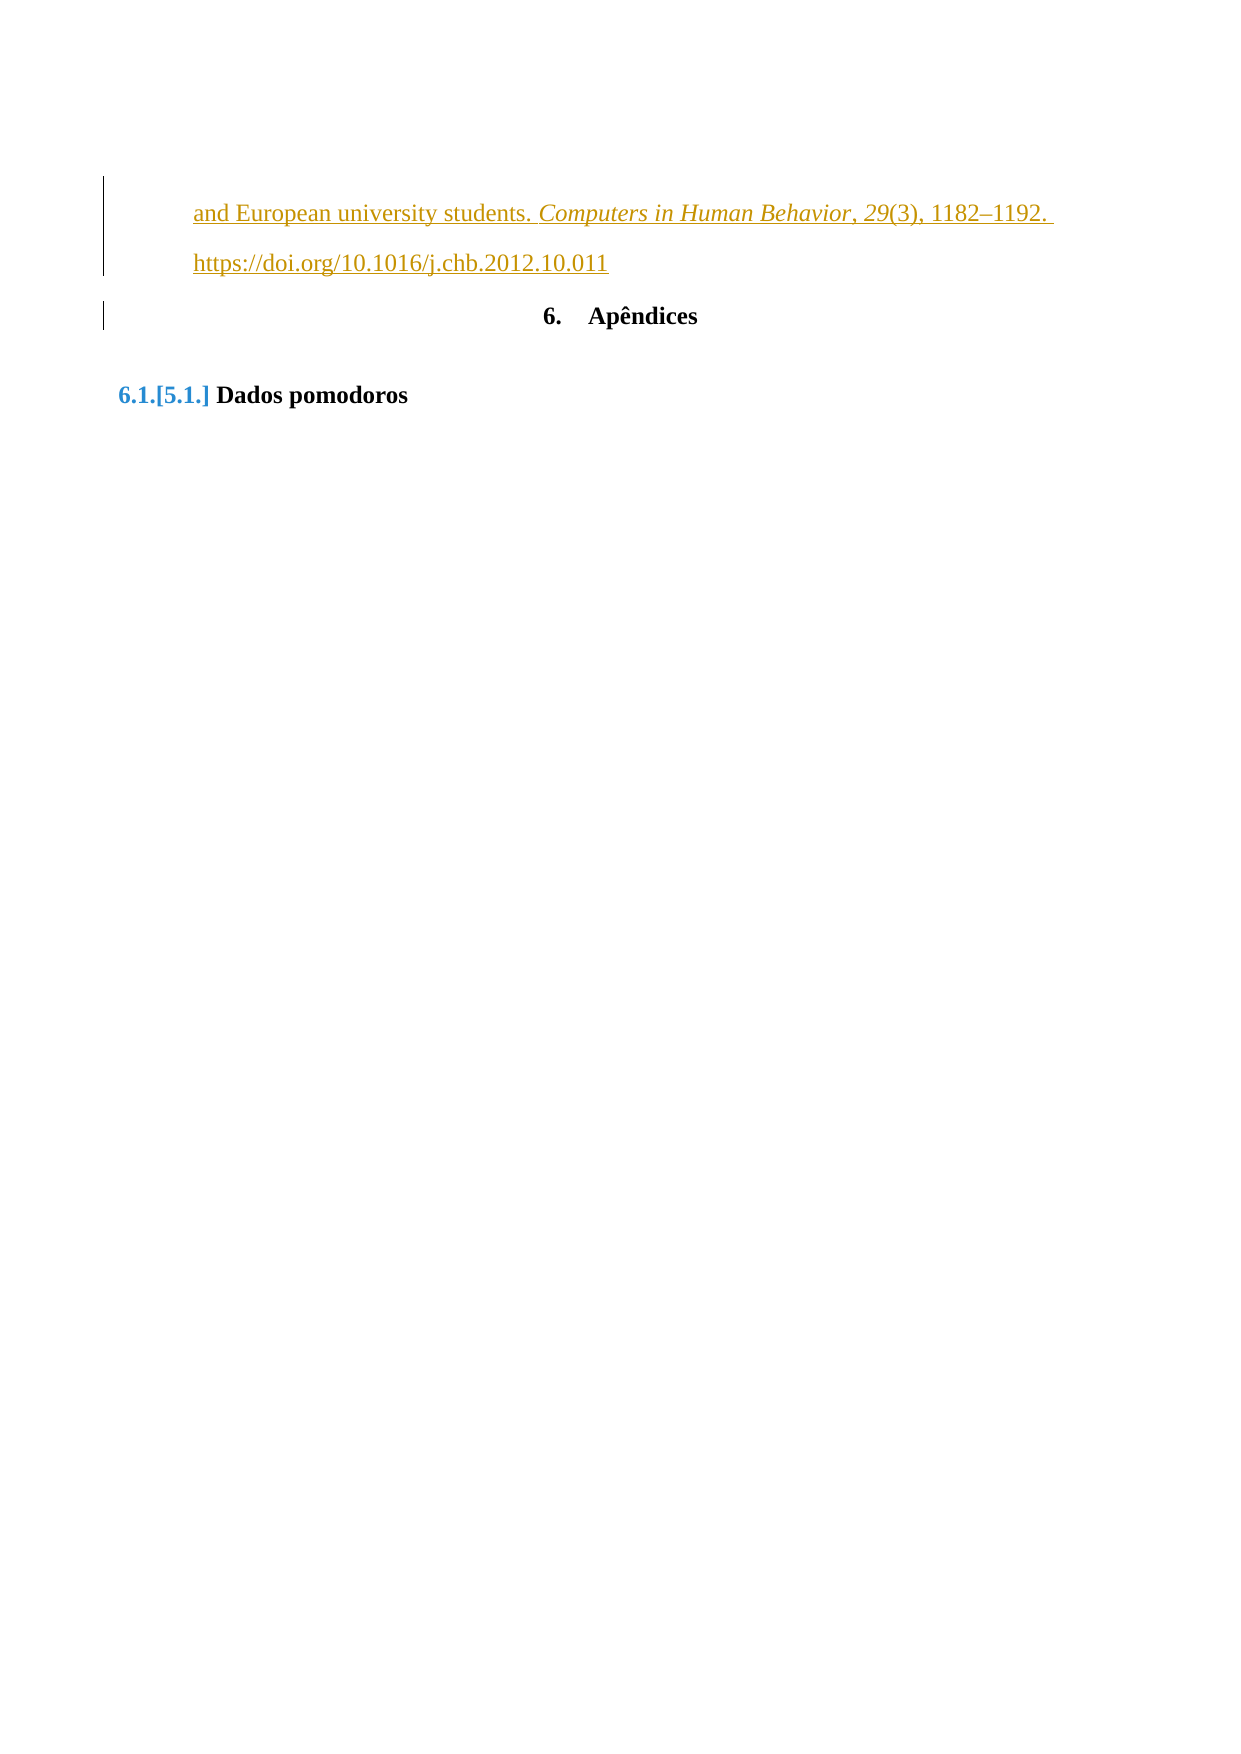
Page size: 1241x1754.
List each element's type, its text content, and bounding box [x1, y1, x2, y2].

text and European university students. Computers in Human Behavior, 29(3), 1182–1192. https://doi.org/10.1016/j.chb.2012.10.011 [118, 176, 1122, 276]
subtitle Dados pomodoros [118, 380, 1122, 408]
subtitle Apêndices [118, 301, 1122, 330]
